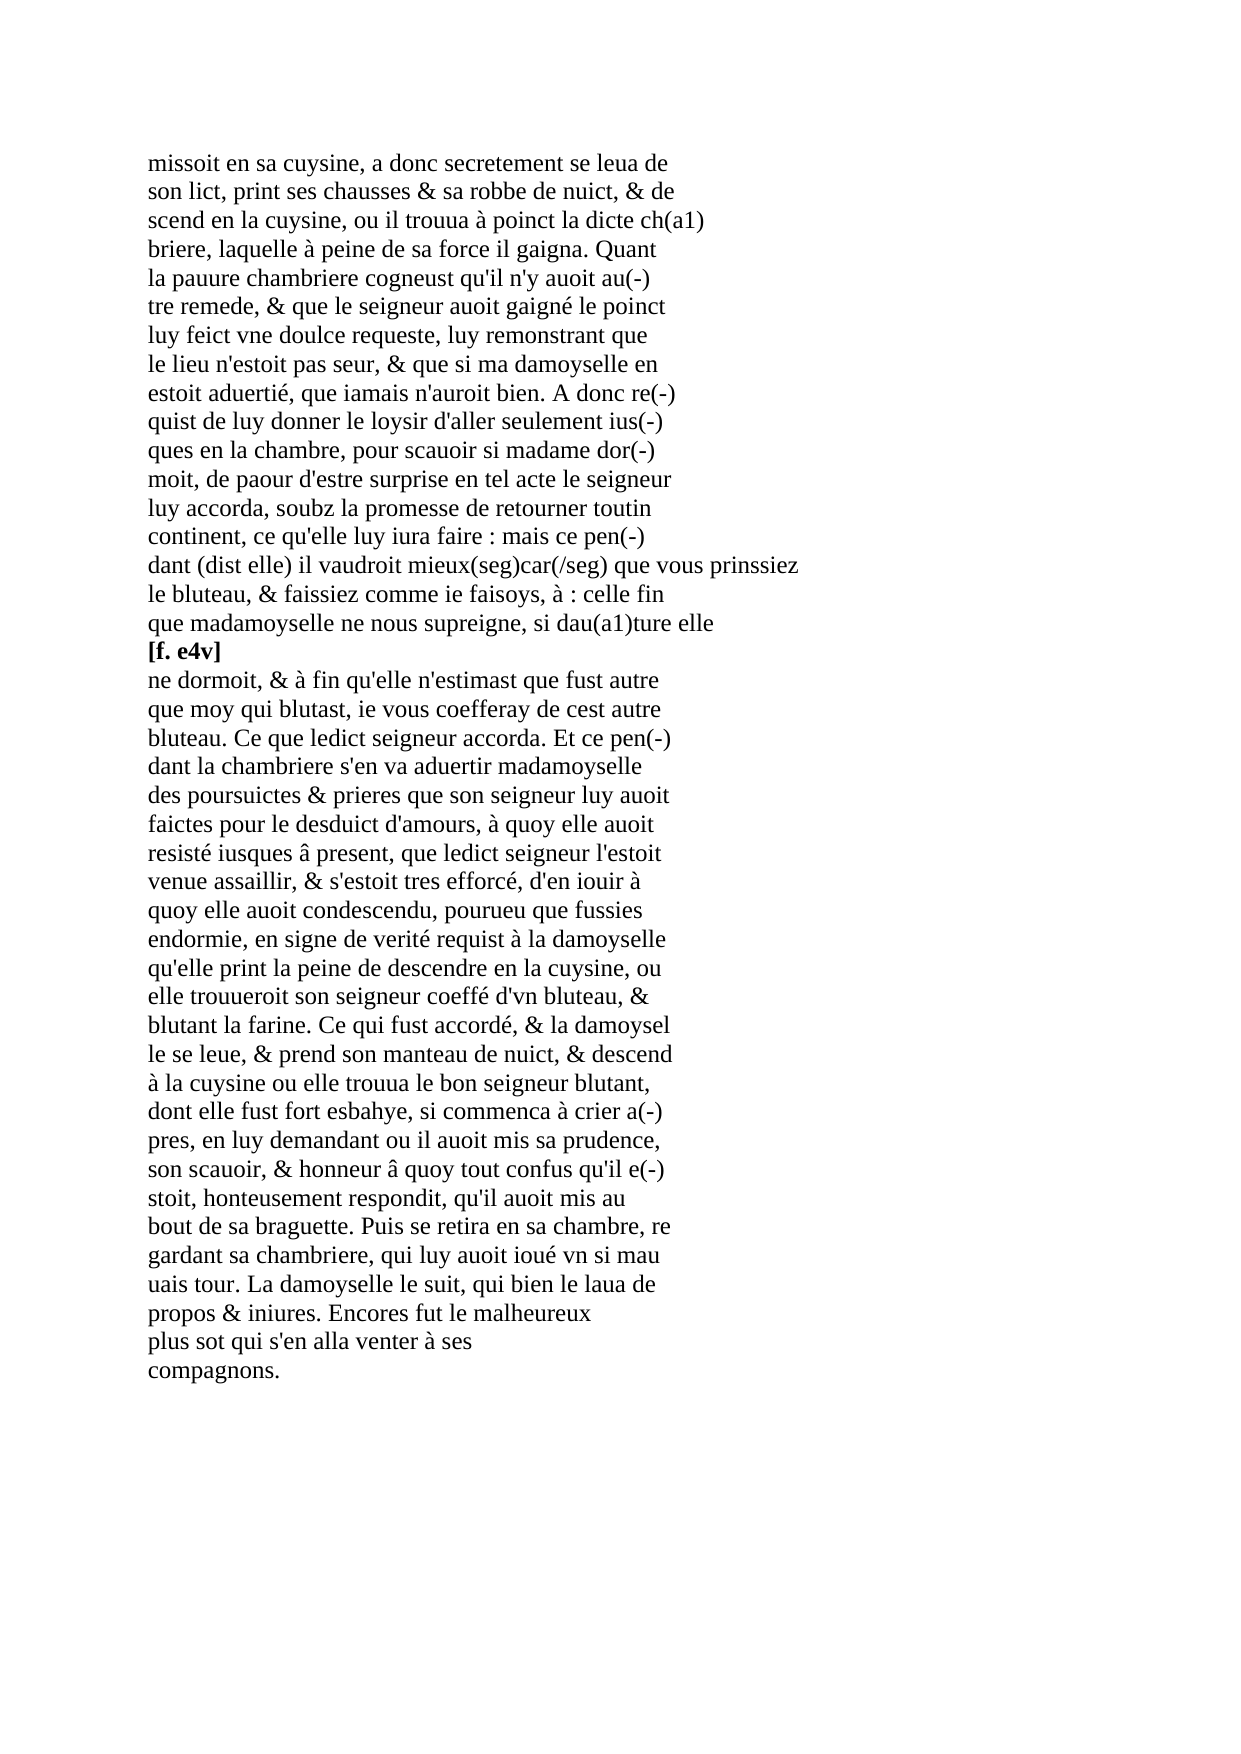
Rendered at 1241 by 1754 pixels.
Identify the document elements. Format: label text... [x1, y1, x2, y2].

text EN ce temps dedans la ville de Paris y eust vn fort notable personnage & vn des principaulx iuges, lequel print en amour vne siéne ieune ch(a1) briere de cuysine, & tant la solicita par prieres & offres d'argent, qu'el le se trouua c(o1)fuse, & neantmoins preferant son honneur à tous bi(e1)s, n'y voulut iamais consentir : dont le seigneur fut tres mal content & nonobstant les refuz, encores poursuiuoit il à sa pre miere requeste, la menassant de la prendre quelque foys desprouueue, & d'acc(o1)plir son desir & vouloir. Vn iour fort matin entendit qu'elle blutoit & ta(-) missoit en sa cuysine, a donc secretement se leua de son lict, print ses chausses & sa robbe de nuict, & de scend en la cuysine, ou il trouua à poinct la dicte ch(a1) briere, laquelle à peine de sa force il gaigna. Quant la pauure chambriere cogneust qu'il n'y auoit au(-) tre remede, & que le seigneur auoit gaigné le poinct luy feict vne doulce requeste, luy remonstrant que le lieu n'estoit pas seur, & que si ma damoyselle en estoit aduertié, que iamais n'auroit bien. A donc re(-) quist de luy donner le loysir d'aller seulement ius(-) ques en la chambre, pour scauoir si madame dor(-) moit, de paour d'estre surprise en tel acte le seigneur luy accorda, soubz la promesse de retourner toutin continent, ce qu'elle luy iura faire : mais ce pen(-) dant (dist elle) il vaudroit mieux(seg)car(/seg) que vous prinssiez le bluteau, & faissiez comme ie faisoys, à : celle fin que madamoyselle ne nous supreigne, si dau(a1)ture elle [f. e4v] ne dormoit, & à fin qu'elle n'estimast que fust autre que moy qui blutast, ie vous coefferay de cest autre bluteau. Ce que ledict seigneur accorda. Et ce pen(-) dant la chambriere s'en va aduertir madamoyselle des poursuictes & prieres que son seigneur luy auoit faictes pour le desduict d'amours, à quoy elle auoit resisté iusques â present, que ledict seigneur l'estoit venue assaillir, & s'estoit tres efforcé, d'en iouir à quoy elle auoit condescendu, pourueu que fussies endormie, en signe de verité requist à la damoyselle qu'elle print la peine de descendre en la cuysine, ou elle trouueroit son seigneur coeffé d'vn bluteau, & blutant la farine. Ce qui fust accordé, & la damoysel le se leue, & prend son manteau de nuict, & descend à la cuysine ou elle trouua le bon seigneur blutant, dont elle fust fort esbahye, si commenca à crier a(-) pres, en luy demandant ou il auoit mis sa prudence, son scauoir, & honneur â quoy tout confus qu'il e(-) stoit, honteusement respondit, qu'il auoit mis au bout de sa braguette. Puis se retira en sa chambre, re gardant sa chambriere, qui luy auoit ioué vn si mau uais tour. La damoyselle le suit, qui bien le laua de propos & iniures. Encores fut le malheureux plus sot qui s'en alla venter à ses compagnons. [148, 148, 1093, 1384]
